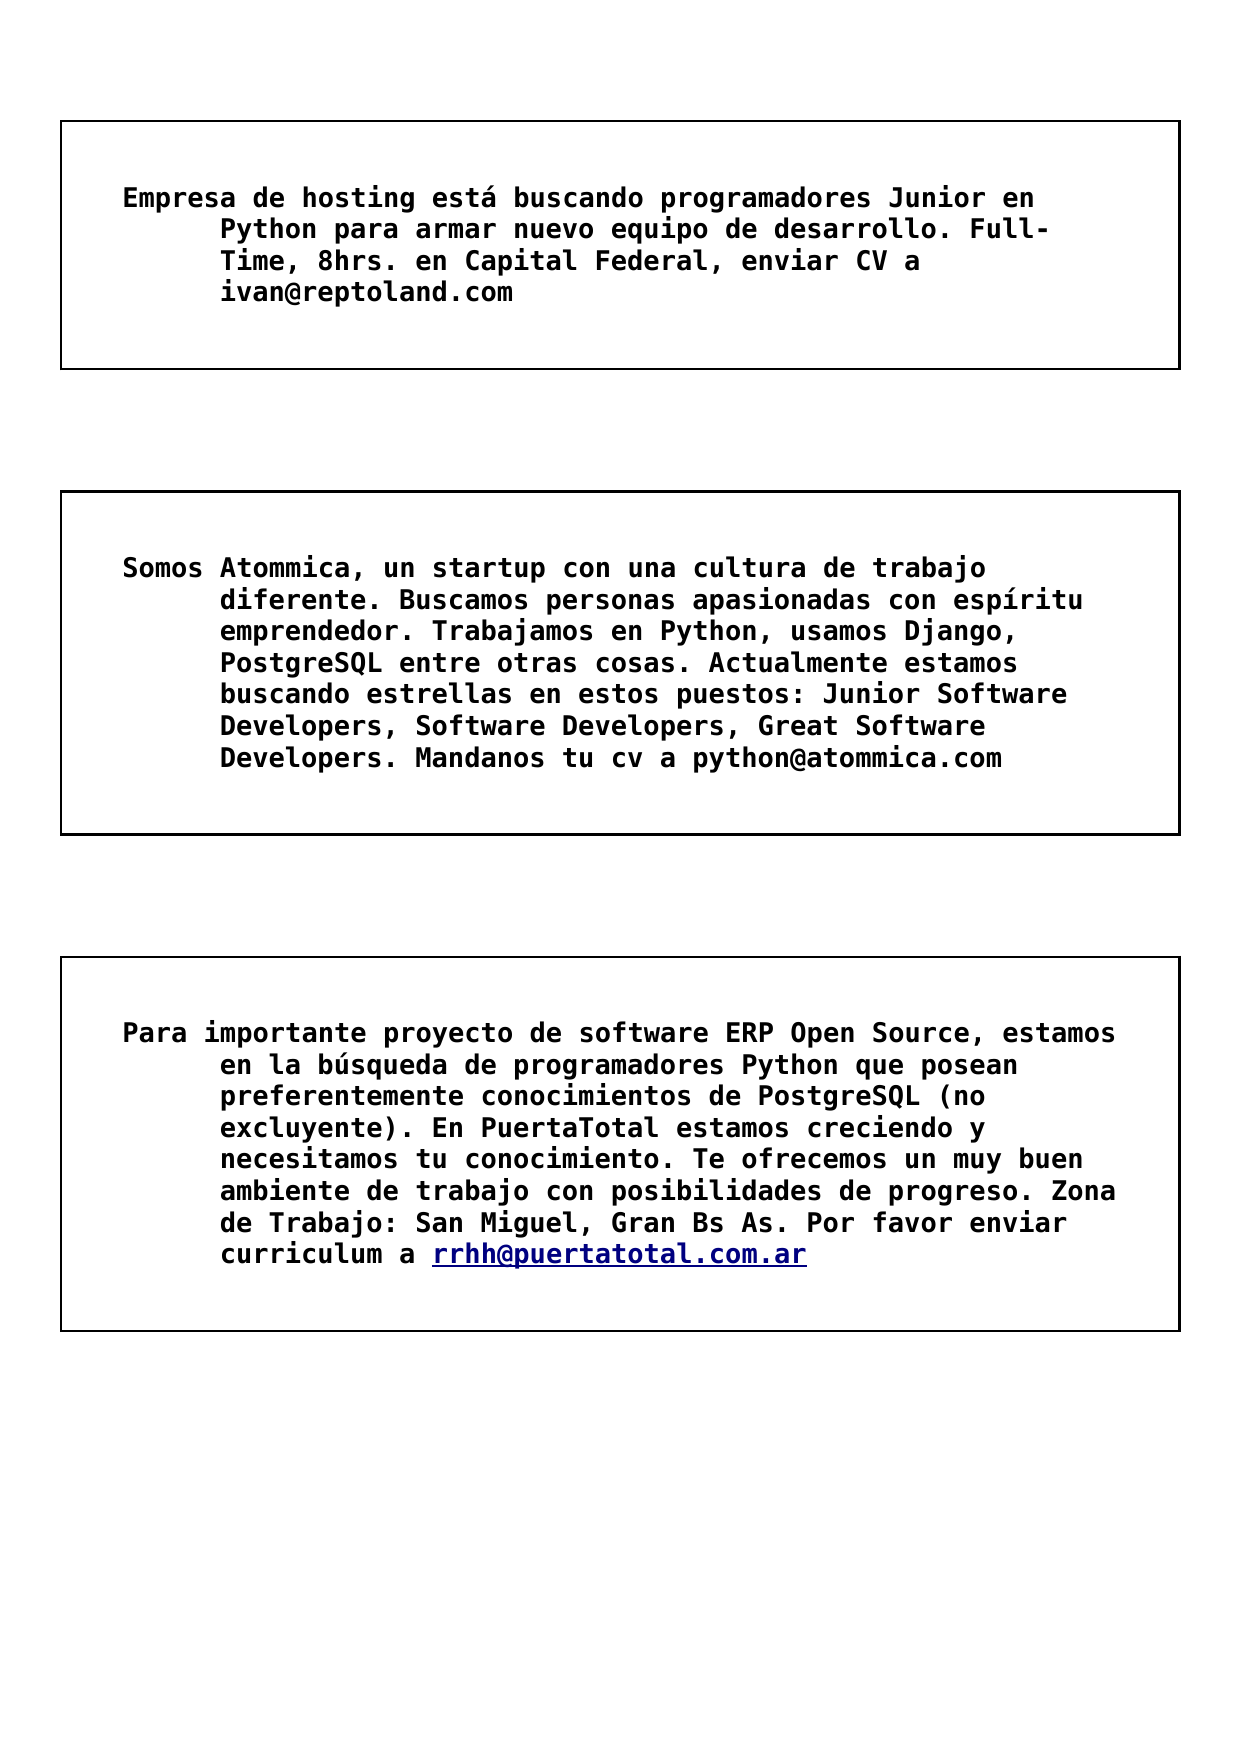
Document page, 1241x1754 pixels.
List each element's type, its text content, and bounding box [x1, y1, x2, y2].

text Para importante proyecto de software ERP Open Source, estamos en la búsqueda de programadores Python que posean preferentemente conocimientos de PostgreSQL (no excluyente). En PuertaTotal estamos creciendo y necesitamos tu conocimiento. Te ofrecemos un muy buen ambiente de trabajo con posibilidades de progreso. Zona de Trabajo: San Miguel, Gran Bs As. Por favor enviar curriculum a rrhh@puertatotal.com.ar [62, 958, 1178, 1330]
text Empresa de hosting está buscando programadores Junior en Python para armar nuevo equipo de desarrollo. Full-Time, 8hrs. en Capital Federal, enviar CV a ivan@reptoland.com [62, 122, 1178, 368]
text Somos Atommica, un startup con una cultura de trabajo diferente. Buscamos personas apasionadas con espíritu emprendedor. Trabajamos en Python, usamos Django, PostgreSQL entre otras cosas. Actualmente estamos buscando estrellas en estos puestos: Junior Software Developers, Software Developers, Great Software Developers. Mandanos tu cv a python@atommica.com [62, 493, 1178, 833]
